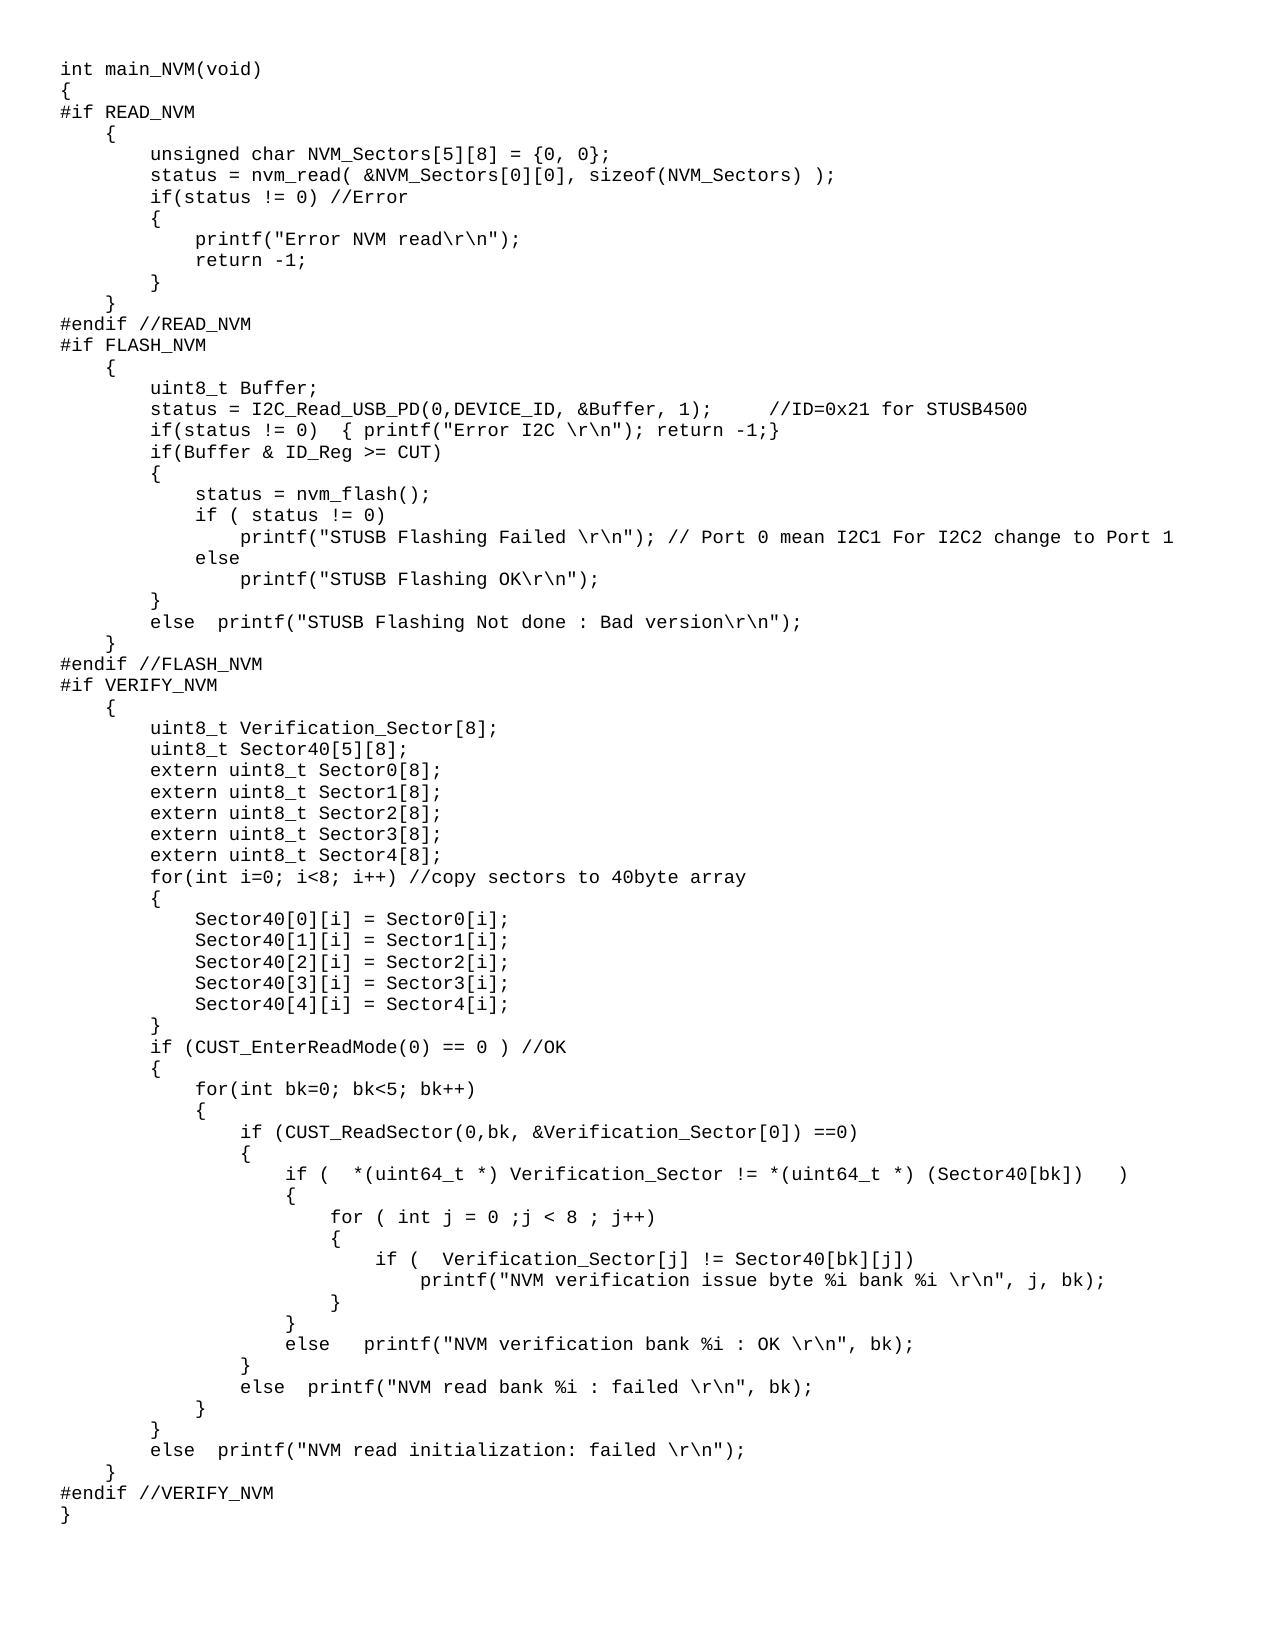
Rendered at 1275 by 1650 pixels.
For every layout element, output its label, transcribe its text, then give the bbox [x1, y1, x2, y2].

text #if FLASH_NVM [60, 336, 1215, 357]
text return -1; [60, 251, 1215, 272]
text { [60, 357, 1215, 379]
text } [60, 272, 1215, 294]
text printf("NVM verification issue byte %i bank %i \r\n", j, bk); [60, 1271, 1215, 1292]
text #endif //FLASH_NVM [60, 655, 1215, 676]
text Sector40[2][i] = Sector2[i]; [60, 952, 1215, 974]
text } [60, 634, 1215, 655]
text else printf("NVM read bank %i : failed \r\n", bk); [60, 1377, 1215, 1399]
text status = nvm_flash(); [60, 485, 1215, 506]
text uint8_t Sector40[5][8]; [60, 740, 1215, 761]
text unsigned char NVM_Sectors[5][8] = {0, 0}; [60, 145, 1215, 166]
text printf("STUSB Flashing Failed \r\n"); // Port 0 mean I2C1 For I2C2 change to Port 1 [60, 527, 1215, 549]
text int main_NVM(void) [60, 60, 1215, 81]
text { [60, 1186, 1215, 1207]
text { [60, 1101, 1215, 1122]
text if ( status != 0) [60, 506, 1215, 527]
text { [60, 1144, 1215, 1165]
text else printf("STUSB Flashing Not done : Bad version\r\n"); [60, 612, 1215, 634]
text } [60, 1505, 1215, 1526]
text } [60, 1356, 1215, 1377]
text { [60, 1229, 1215, 1250]
text Sector40[3][i] = Sector3[i]; [60, 974, 1215, 995]
text } [60, 591, 1215, 612]
text } [60, 1314, 1215, 1335]
text status = I2C_Read_USB_PD(0,DEVICE_ID, &Buffer, 1); //ID=0x21 for STUSB4500 [60, 400, 1215, 421]
text } [60, 1462, 1215, 1484]
text extern uint8_t Sector2[8]; [60, 804, 1215, 825]
text extern uint8_t Sector1[8]; [60, 782, 1215, 804]
text #if READ_NVM [60, 102, 1215, 124]
text if(Buffer & ID_Reg >= CUT) [60, 442, 1215, 464]
text if ( *(uint64_t *) Verification_Sector != *(uint64_t *) (Sector40[bk]) ) [60, 1165, 1215, 1186]
text #endif //READ_NVM [60, 315, 1215, 336]
text uint8_t Verification_Sector[8]; [60, 719, 1215, 740]
text for ( int j = 0 ;j < 8 ; j++) [60, 1207, 1215, 1229]
text } [60, 1420, 1215, 1441]
text extern uint8_t Sector4[8]; [60, 846, 1215, 867]
text } [60, 1399, 1215, 1420]
text #if VERIFY_NVM [60, 676, 1215, 697]
text } [60, 1292, 1215, 1314]
text } [60, 294, 1215, 315]
text } [60, 1016, 1215, 1037]
text { [60, 81, 1215, 102]
text else [60, 549, 1215, 570]
text else printf("NVM read initialization: failed \r\n"); [60, 1441, 1215, 1462]
text { [60, 464, 1215, 485]
text if ( Verification_Sector[j] != Sector40[bk][j]) [60, 1250, 1215, 1271]
text printf("Error NVM read\r\n"); [60, 230, 1215, 251]
text extern uint8_t Sector3[8]; [60, 825, 1215, 846]
text Sector40[1][i] = Sector1[i]; [60, 931, 1215, 952]
text if (CUST_EnterReadMode(0) == 0 ) //OK [60, 1037, 1215, 1059]
text if(status != 0) //Error [60, 187, 1215, 209]
text extern uint8_t Sector0[8]; [60, 761, 1215, 782]
text { [60, 697, 1215, 719]
text { [60, 889, 1215, 910]
text { [60, 209, 1215, 230]
text status = nvm_read( &NVM_Sectors[0][0], sizeof(NVM_Sectors) ); [60, 166, 1215, 187]
text for(int bk=0; bk<5; bk++) [60, 1080, 1215, 1101]
text { [60, 1059, 1215, 1080]
text uint8_t Buffer; [60, 379, 1215, 400]
text if(status != 0) { printf("Error I2C \r\n"); return -1;} [60, 421, 1215, 442]
text Sector40[4][i] = Sector4[i]; [60, 995, 1215, 1016]
text #endif //VERIFY_NVM [60, 1484, 1215, 1505]
text else printf("NVM verification bank %i : OK \r\n", bk); [60, 1335, 1215, 1356]
text if (CUST_ReadSector(0,bk, &Verification_Sector[0]) ==0) [60, 1122, 1215, 1144]
text printf("STUSB Flashing OK\r\n"); [60, 570, 1215, 591]
text for(int i=0; i<8; i++) //copy sectors to 40byte array [60, 867, 1215, 889]
text Sector40[0][i] = Sector0[i]; [60, 910, 1215, 931]
text { [60, 124, 1215, 145]
